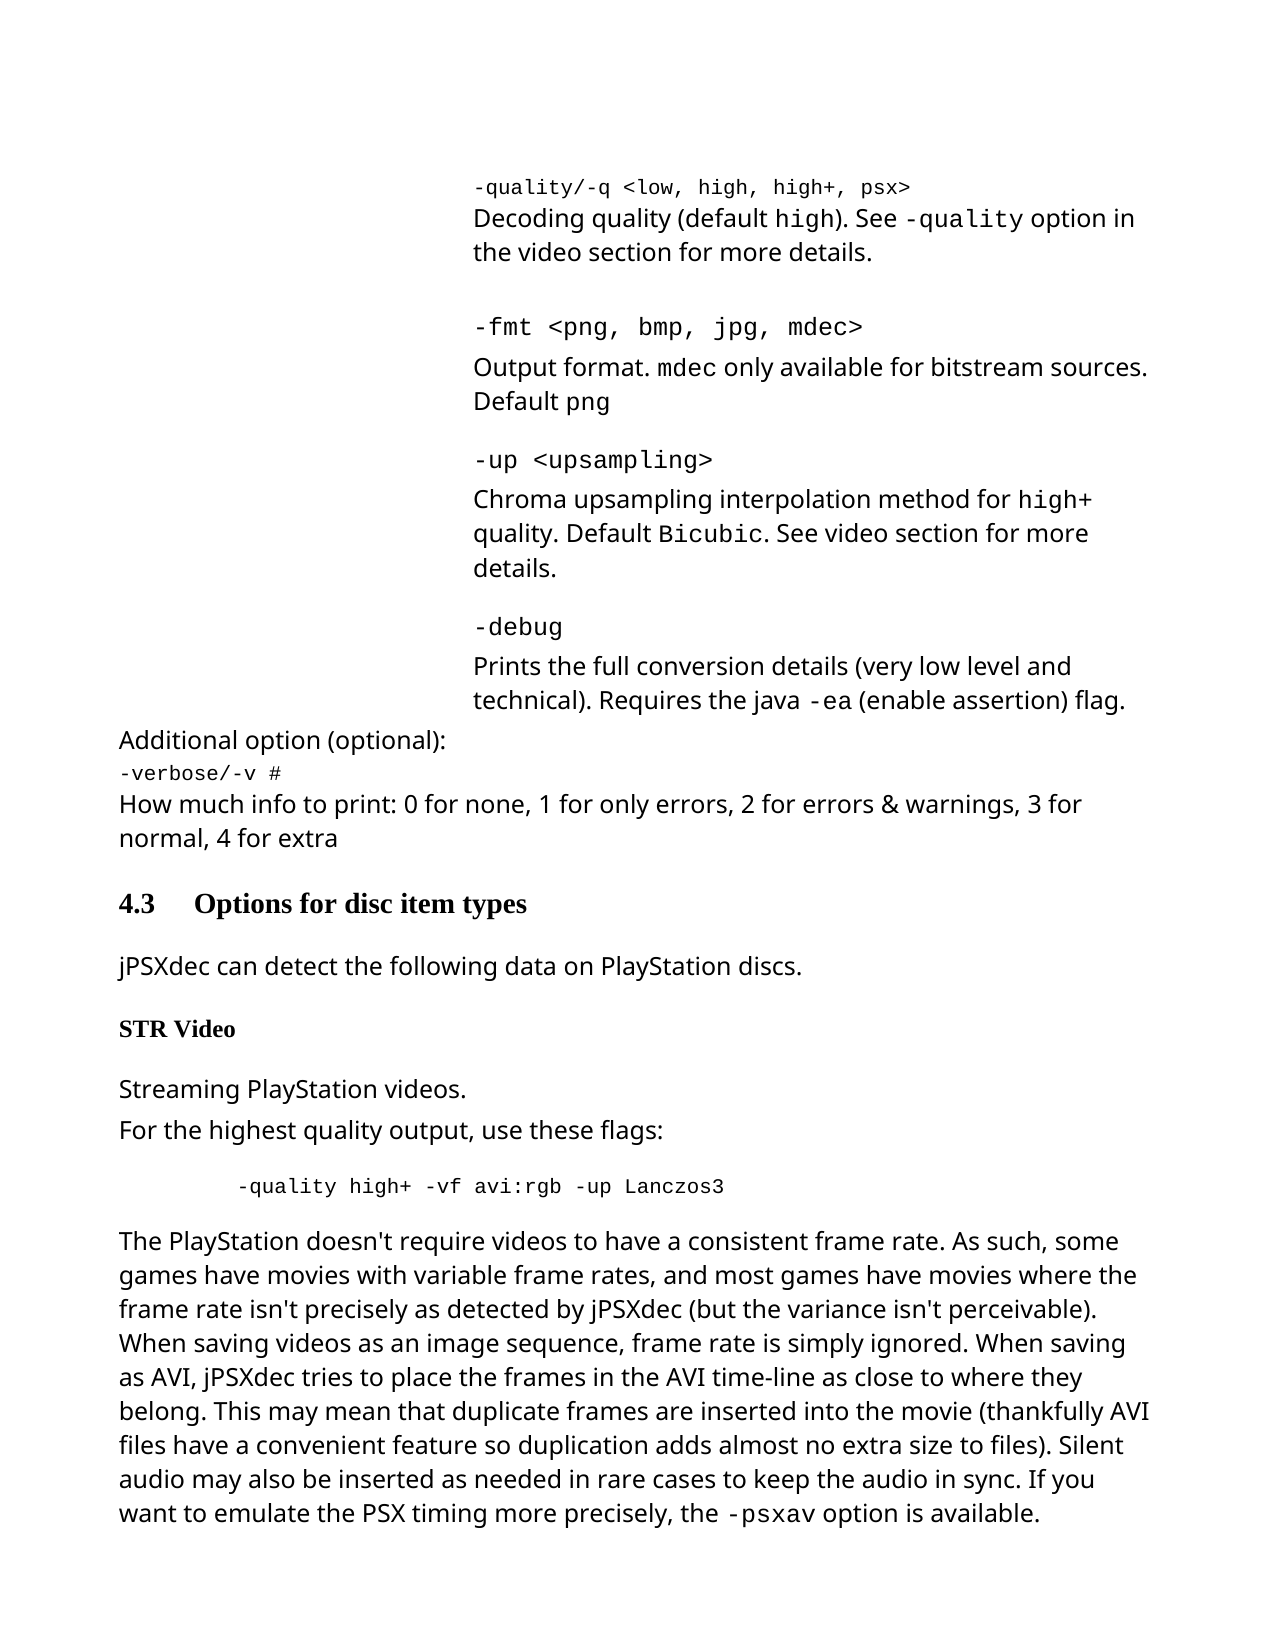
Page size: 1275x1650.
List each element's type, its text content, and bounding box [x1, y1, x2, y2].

text -quality/-q <low, high, high+, psx> [473, 177, 1156, 200]
text jPSXdec can detect the following data on PlayStation discs. [118, 949, 1156, 983]
text -verbose/-v # [118, 763, 1156, 787]
text For the highest quality output, use these flags: [118, 1112, 1156, 1146]
text Chroma upsampling interpolation method for high+ quality. Default Bicubic. See video section for more details. [473, 482, 1156, 584]
text Prints the full conversion details (very low level and technical). Requires the java -ea (enable assertion) flag. [473, 648, 1156, 717]
text Decoding quality (default high). See -quality option in the video section for more details. [473, 200, 1156, 269]
subtitle Options for disc item types [118, 886, 1156, 919]
text -up <upsampling> [473, 447, 1156, 476]
text -debug [473, 614, 1156, 642]
text Output format. mdec only available for bitstream sources. Default png [473, 349, 1156, 418]
text Additional option (optional): [118, 723, 1156, 757]
text -fmt <png, bmp, jpg, mdec> [473, 315, 1156, 343]
text The PlayStation doesn't require videos to have a consistent frame rate. As such, some games have movies with variable frame rates, and most games have movies where the frame rate isn't precisely as detected by jPSXdec (but the variance isn't perceivable). When saving videos as an image sequence, frame rate is simply ignored. When saving as AVI, jPSXdec tries to place the frames in the AVI time-line as close to where they belong. This may mean that duplicate frames are inserted into the movie (thankfully AVI files have a convenient feature so duplication adds almost no extra size to files). Silent audio may also be inserted as needed in rare cases to keep the audio in sync. If you want to emulate the PSX timing more precisely, the -psxav option is available. [118, 1223, 1156, 1530]
text -quality high+ -vf avi:rgb -up Lanczos3 [237, 1176, 1156, 1200]
text How much info to print: 0 for none, 1 for only errors, 2 for errors & warnings, 3 for normal, 4 for extra [118, 787, 1156, 855]
text Streaming PlayStation videos. [118, 1072, 1156, 1106]
subtitle STR Video [118, 1014, 1156, 1043]
